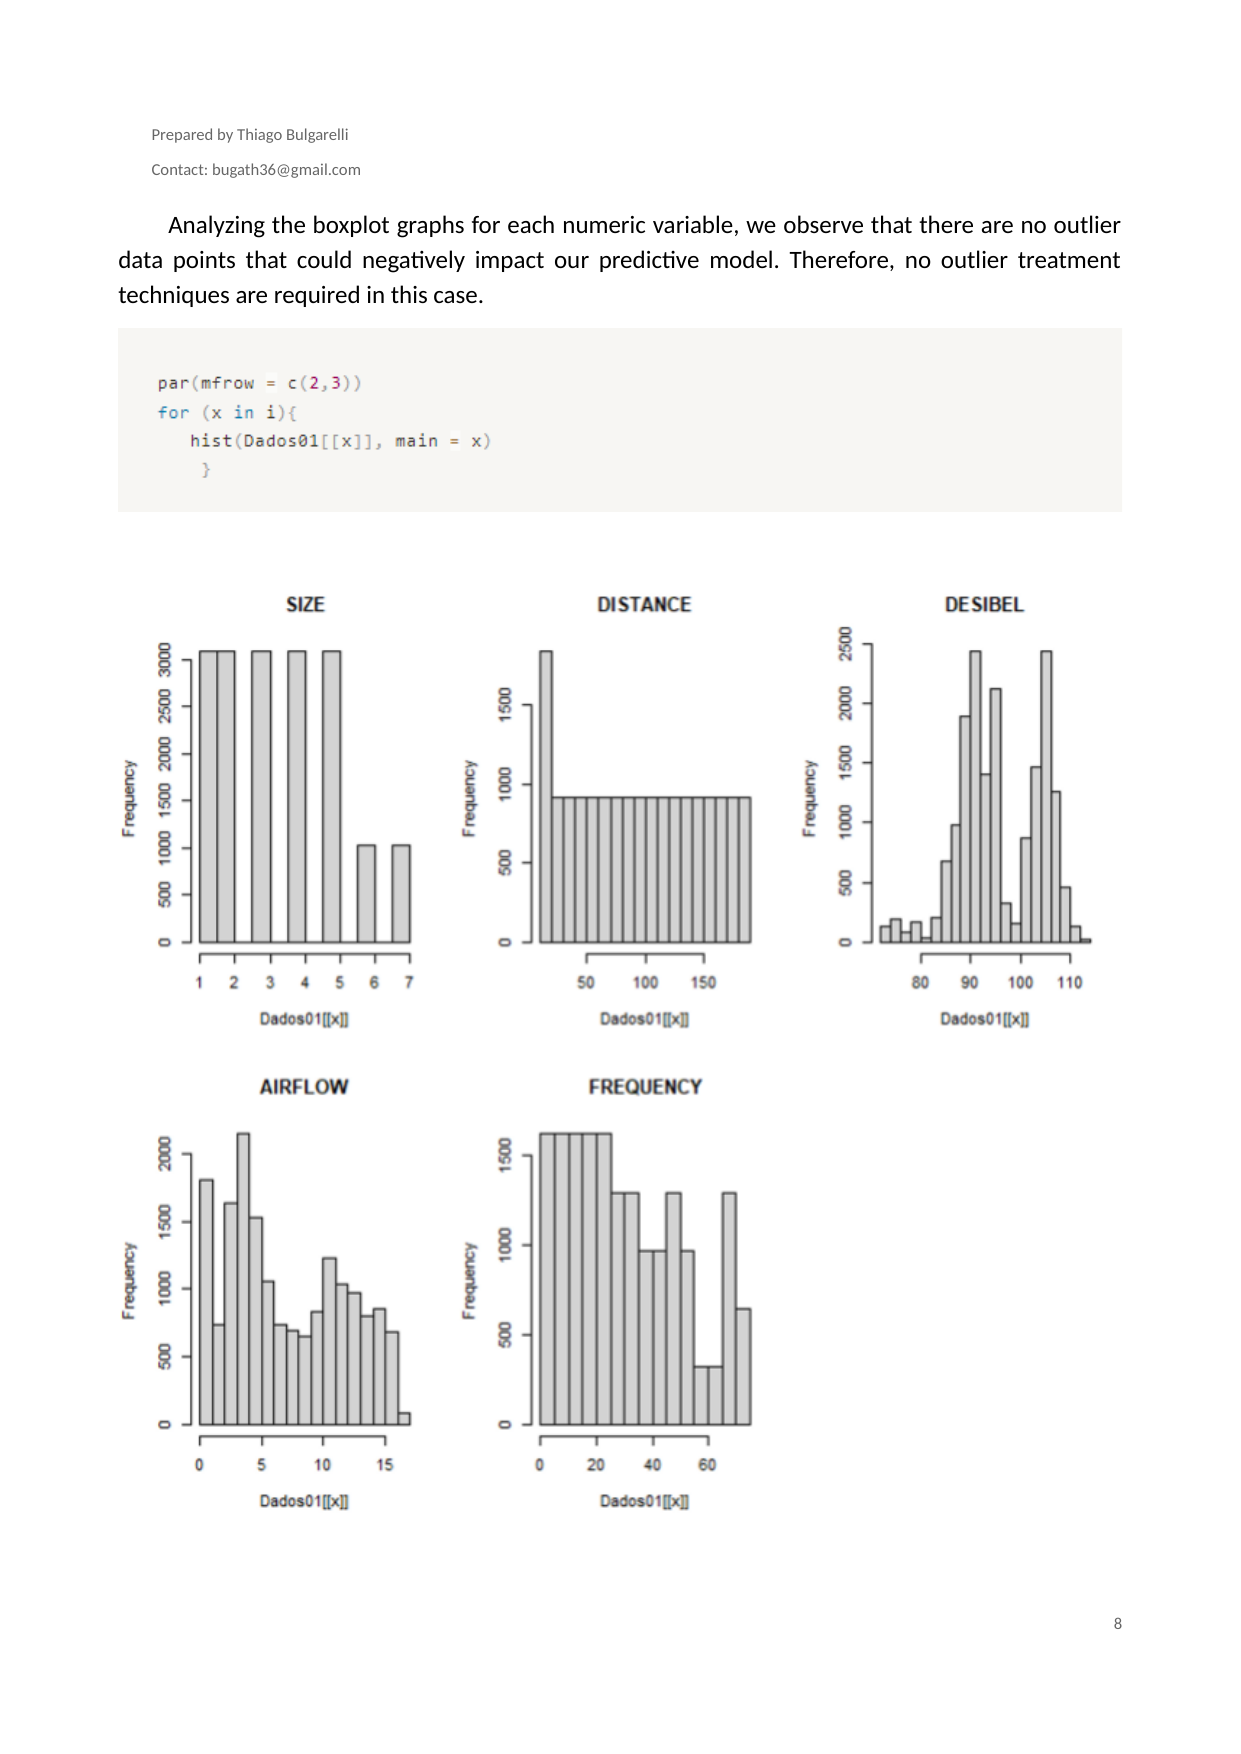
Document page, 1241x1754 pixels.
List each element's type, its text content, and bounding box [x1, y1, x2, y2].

picture [118, 565, 1123, 1523]
picture [118, 328, 1123, 512]
text Analyzing the boxplot graphs for each numeric variable, we observe that there are no outlier data points that could negatively impact our predictive model. Therefore, no outlier treatment techniques are required in this case. [118, 209, 1122, 309]
